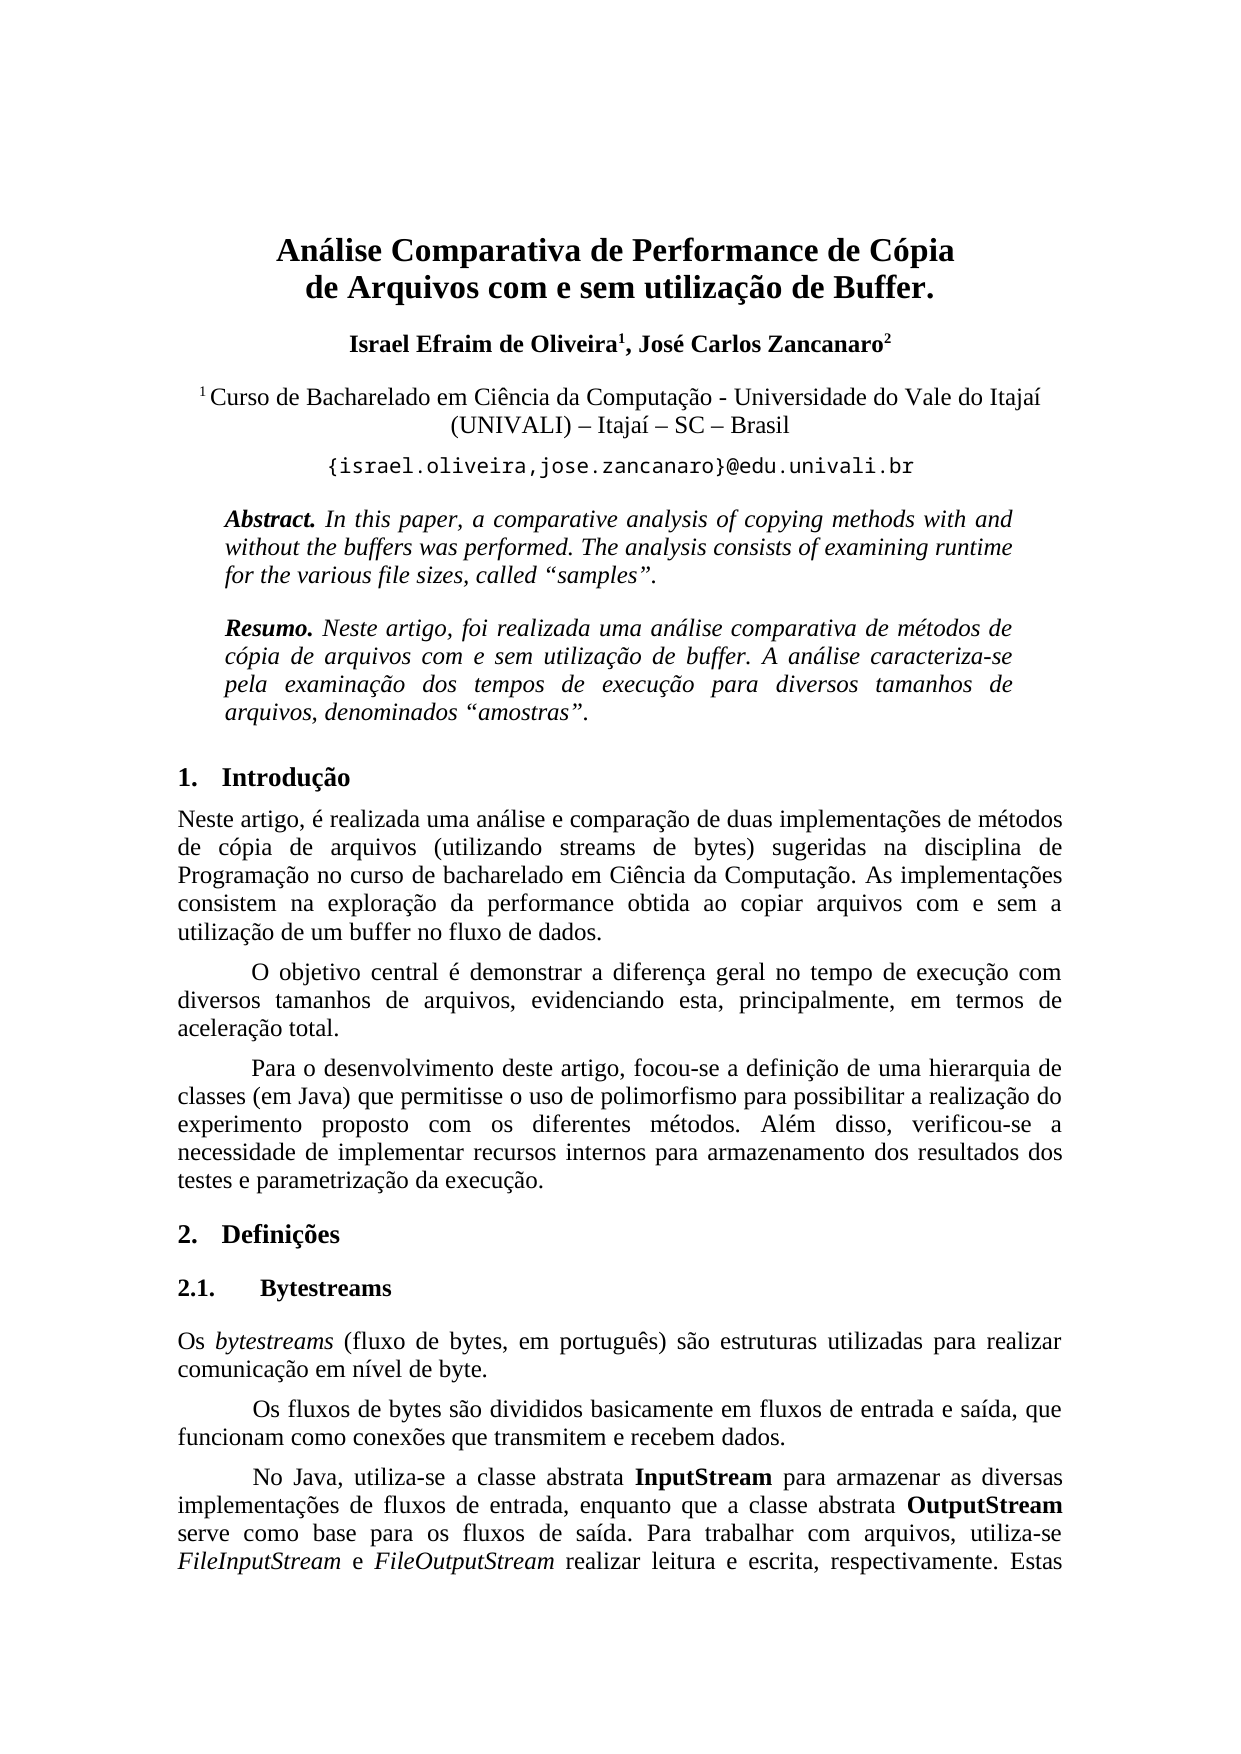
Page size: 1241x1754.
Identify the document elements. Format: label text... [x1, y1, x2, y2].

list Os bytestreams (fluxo de bytes, em português) são estruturas utilizadas para realizar comunicação em nível de byte. [177, 1327, 1063, 1383]
text {israel.oliveira,jose.zancanaro}@edu.univali.br [177, 451, 1063, 480]
text O objetivo central é demonstrar a diferença geral no tempo de execução com diversos tamanhos de arquivos, evidenciando esta, principalmente, em termos de aceleração total. [177, 958, 1063, 1042]
text Resumo. Neste artigo, foi realizada uma análise comparativa de métodos de cópia de arquivos com e sem utilização de buffer. A análise caracteriza-se pela examinação dos tempos de execução para diversos tamanhos de arquivos, denominados “amostras”. [224, 614, 1016, 726]
title Definições [177, 1219, 1063, 1249]
text Para o desenvolvimento deste artigo, focou-se a definição de uma hierarquia de classes (em Java) que permitisse o uso de polimorfismo para possibilitar a realização do experimento proposto com os diferentes métodos. Além disso, verificou-se a necessidade de implementar recursos internos para armazenamento dos resultados dos testes e parametrização da execução. [177, 1054, 1063, 1194]
title Introdução [177, 763, 1063, 793]
text 1 Curso de Bacharelado em Ciência da Computação - Universidade do Vale do Itajaí (UNIVALI) – Itajaí – SC – Brasil [177, 383, 1063, 439]
text Israel Efraim de Oliveira1, José Carlos Zancanaro2 [177, 330, 1063, 358]
text Abstract. In this paper, a comparative analysis of copying methods with and without the buffers was performed. The analysis consists of examining runtime for the various file sizes, called “samples”. [224, 505, 1016, 589]
title de Arquivos com e sem utilização de Buffer. [177, 268, 1063, 305]
text Neste artigo, é realizada uma análise e comparação de duas implementações de métodos de cópia de arquivos (utilizando streams de bytes) sugeridas na disciplina de Programação no curso de bacharelado em Ciência da Computação. As implementações consistem na exploração da performance obtida ao copiar arquivos com e sem a utilização de um buffer no fluxo de dados. [177, 805, 1063, 945]
text No Java, utiliza-se a classe abstrata InputStream para armazenar as diversas implementações de fluxos de entrada, enquanto que a classe abstrata OutputStream serve como base para os fluxos de saída. Para trabalhar com arquivos, utiliza-se FileInputStream e FileOutputStream realizar leitura e escrita, respectivamente. Estas [177, 1463, 1063, 1575]
title Análise Comparativa de Performance de Cópia [177, 231, 1063, 268]
subtitle Bytestreams [177, 1274, 1063, 1302]
text Os fluxos de bytes são divididos basicamente em fluxos de entrada e saída, que funcionam como conexões que transmitem e recebem dados. [177, 1395, 1063, 1451]
